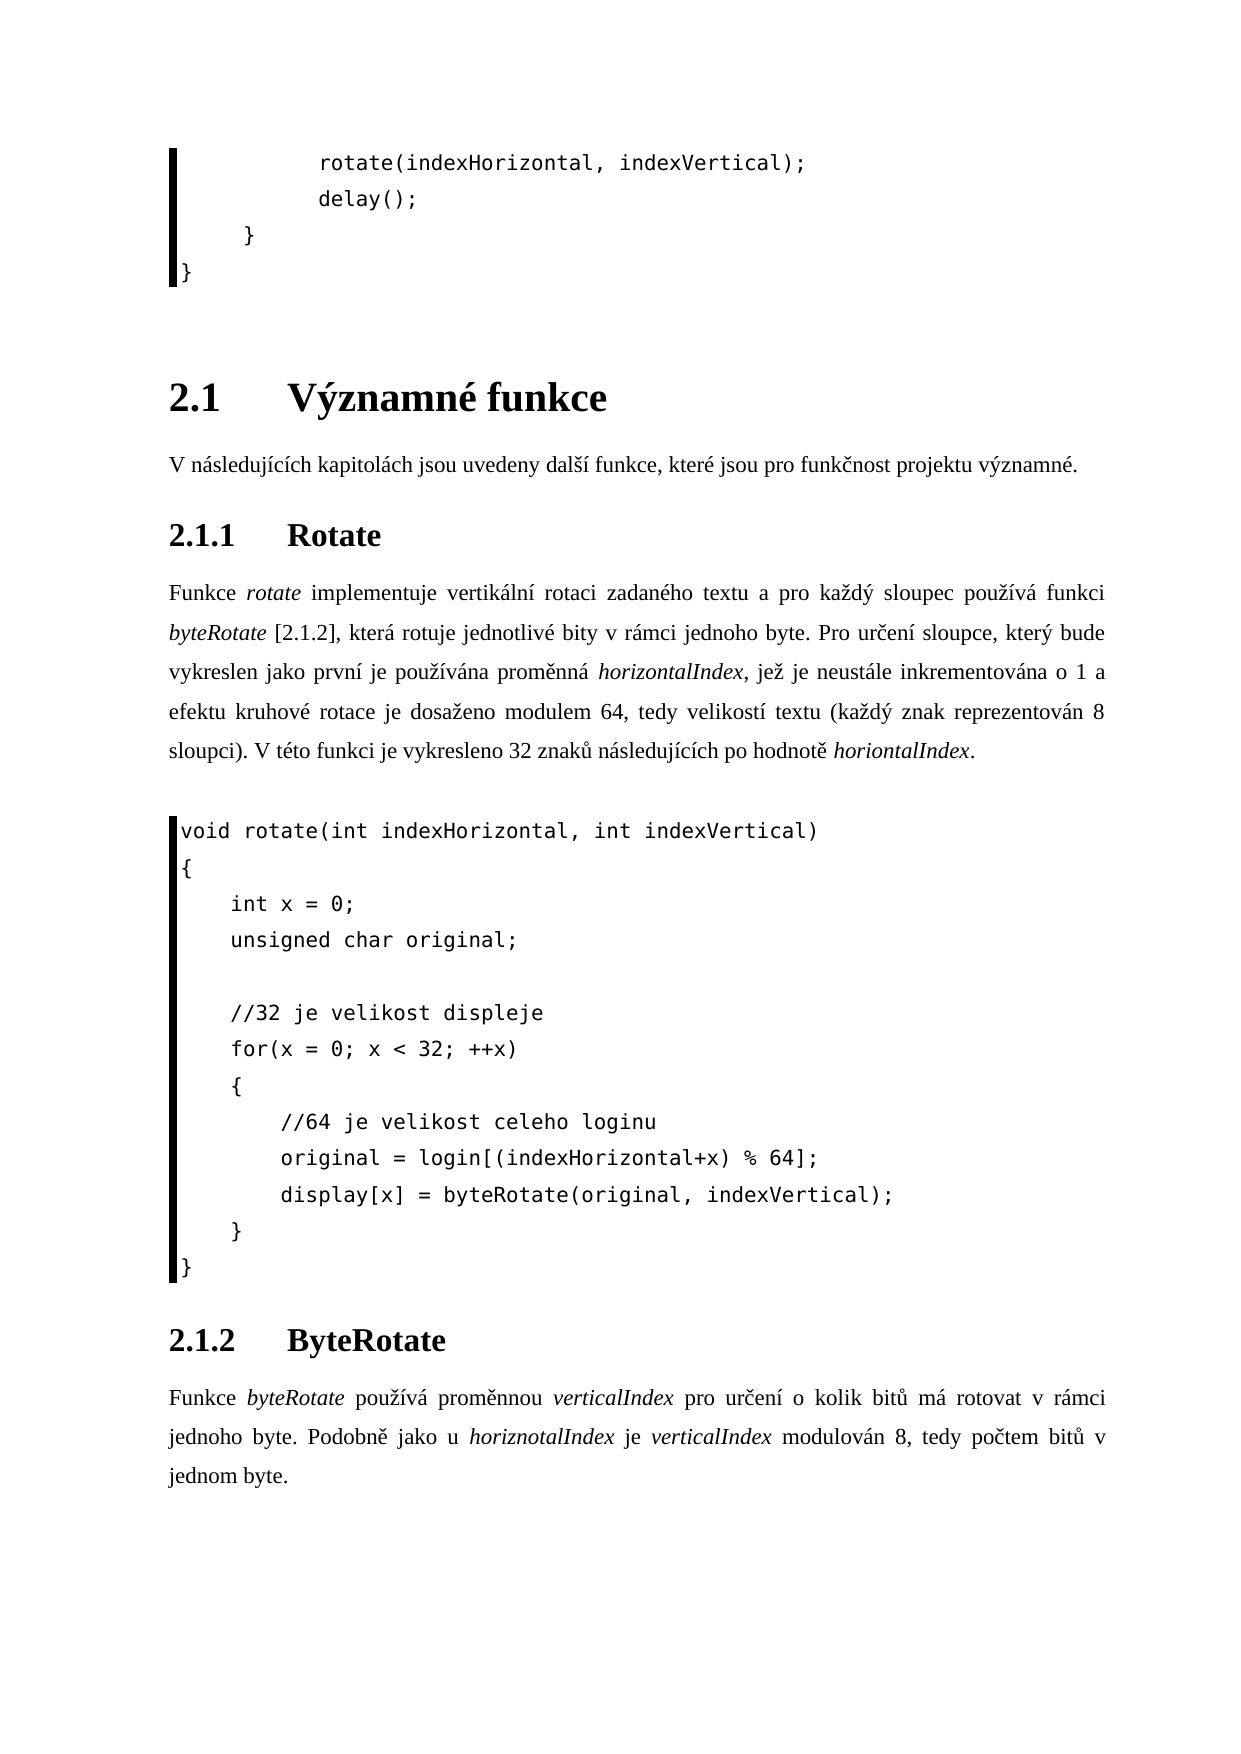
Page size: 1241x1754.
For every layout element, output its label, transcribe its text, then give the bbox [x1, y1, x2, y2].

text original = login[(indexHorizontal+x) % 64]; [177, 1143, 1106, 1171]
text for(x = 0; x < 32; ++x) [177, 1034, 1106, 1062]
text rotate(indexHorizontal, indexVertical); [177, 148, 1106, 175]
text Funkce rotate implementuje vertikální rotaci zadaného textu a pro každý sloupec používá funkci byteRotate [2.1.2], která rotuje jednotlivé bity v rámci jednoho byte. Pro určení sloupce, který bude vykreslen jako první je používána proměnná horizontalIndex, jež je neustále inkrementována o 1 a efektu kruhové rotace je dosaženo modulem 64, tedy velikostí textu (každý znak reprezentován 8 sloupci). V této funkci je vykresleno 32 znaků následujících po hodnotě horiontalIndex. [169, 579, 1106, 763]
text { [177, 852, 1106, 880]
text } [177, 257, 1106, 287]
text } [177, 220, 1106, 248]
subtitle ByteRotate [169, 1320, 1106, 1358]
text display[x] = byteRotate(original, indexVertical); [177, 1180, 1106, 1207]
text unsigned char original; [177, 925, 1106, 952]
text //32 je velikost displeje [177, 998, 1106, 1025]
text void rotate(int indexHorizontal, int indexVertical) [177, 816, 1106, 843]
text int x = 0; [177, 889, 1106, 916]
text } [177, 1252, 1106, 1283]
text V následujících kapitolách jsou uvedeny další funkce, které jsou pro funkčnost projektu významné. [169, 451, 1106, 477]
text { [177, 1071, 1106, 1098]
text Funkce byteRotate používá proměnnou verticalIndex pro určení o kolik bitů má rotovat v rámci jednoho byte. Podobně jako u horiznotalIndex je verticalIndex modulován 8, tedy počtem bitů v jednom byte. [169, 1383, 1106, 1489]
subtitle Významné funkce [169, 373, 1106, 421]
text } [177, 1216, 1106, 1243]
text delay(); [177, 184, 1106, 211]
text //64 je velikost celeho loginu [177, 1107, 1106, 1134]
subtitle Rotate [169, 516, 1106, 554]
